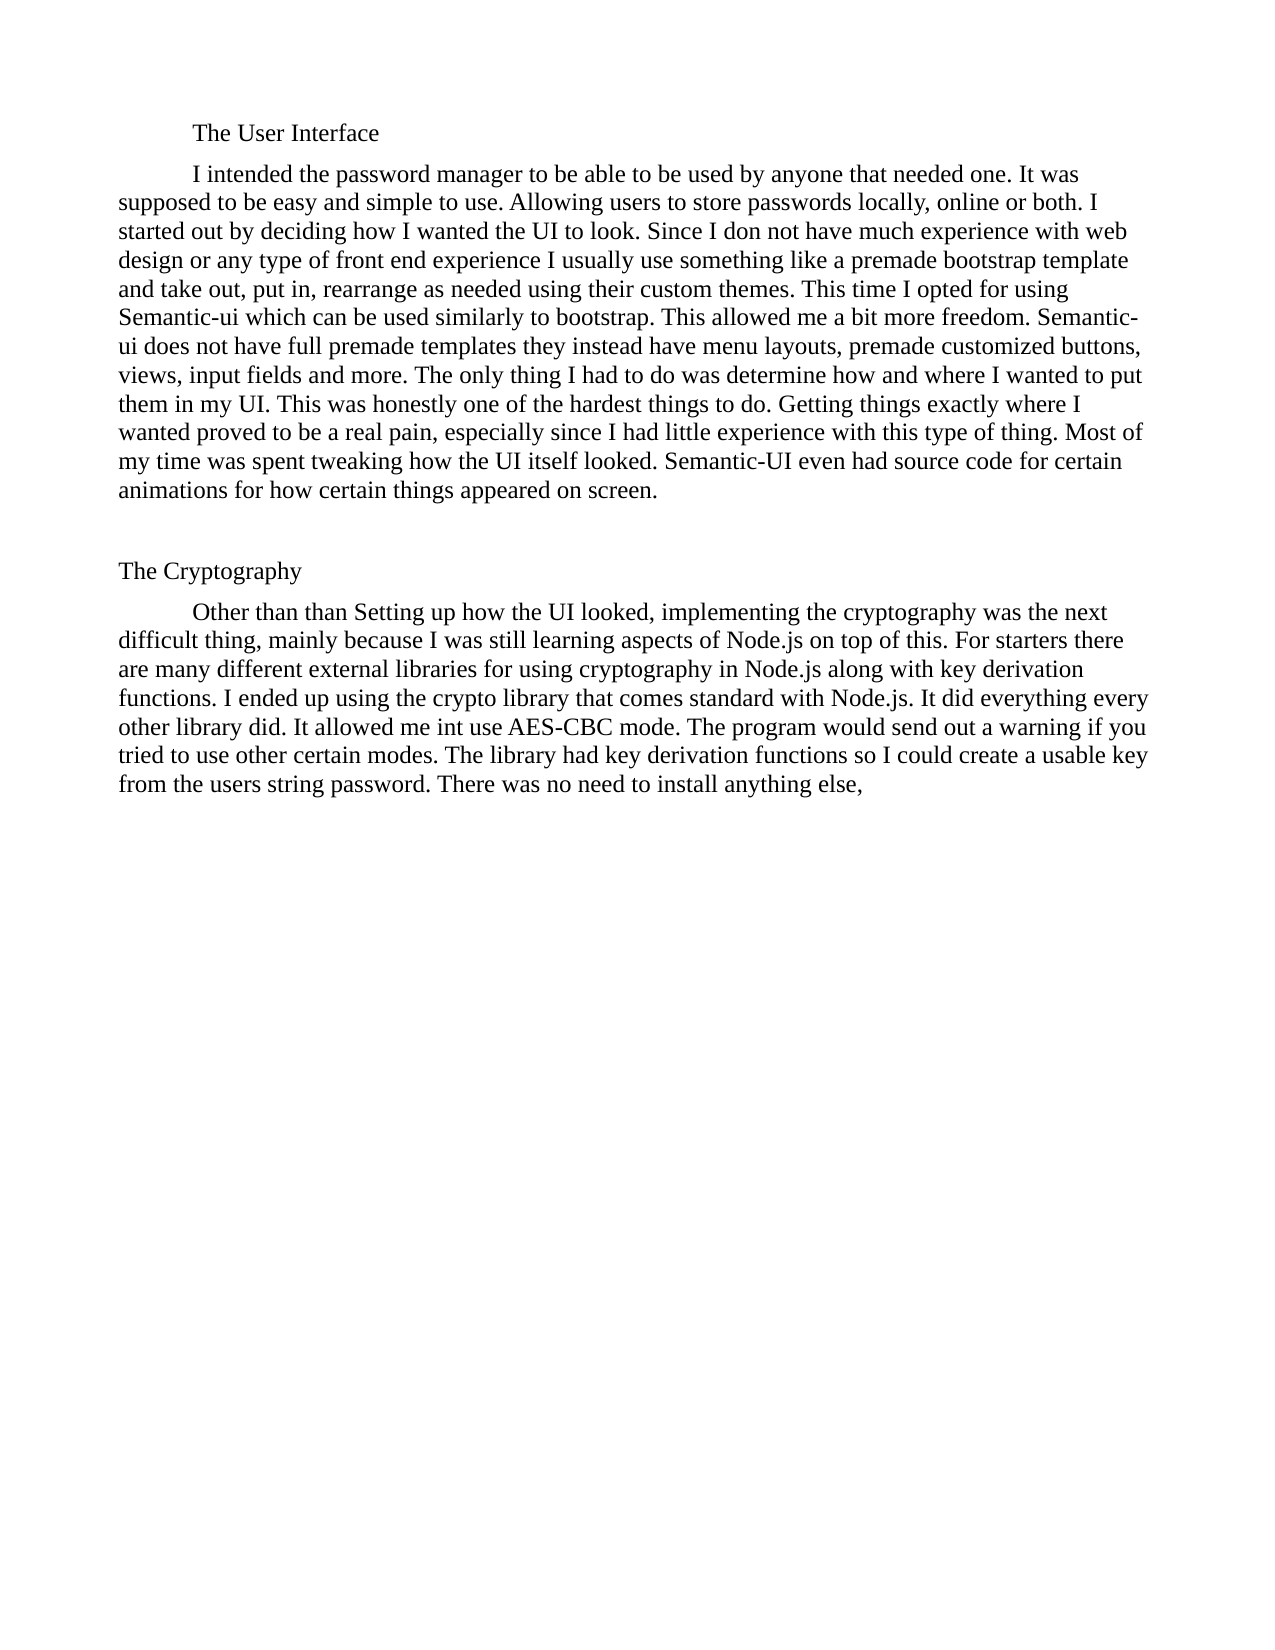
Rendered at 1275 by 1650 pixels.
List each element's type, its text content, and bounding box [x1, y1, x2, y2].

text Other than than Setting up how the UI looked, implementing the cryptography was the next difficult thing, mainly because I was still learning aspects of Node.js on top of this. For starters there are many different external libraries for using cryptography in Node.js along with key derivation functions. I ended up using the crypto library that comes standard with Node.js. It did everything every other library did. It allowed me int use AES-CBC mode. The program would send out a warning if you tried to use other certain modes. The library had key derivation functions so I could create a usable key from the users string password. There was no need to install anything else, [118, 597, 1157, 798]
text I intended the password manager to be able to be used by anyone that needed one. It was supposed to be easy and simple to use. Allowing users to store passwords locally, online or both. I started out by deciding how I wanted the UI to look. Since I don not have much experience with web design or any type of front end experience I usually use something like a premade bootstrap template and take out, put in, rearrange as needed using their custom themes. This time I opted for using Semantic-ui which can be used similarly to bootstrap. This allowed me a bit more freedom. Semantic-ui does not have full premade templates they instead have menu layouts, premade customized buttons, views, input fields and more. The only thing I had to do was determine how and where I wanted to put them in my UI. This was honestly one of the hardest things to do. Getting things exactly where I wanted proved to be a real pain, especially since I had little experience with this type of thing. Most of my time was spent tweaking how the UI itself looked. Semantic-UI even had source code for certain animations for how certain things appeared on screen. [118, 159, 1157, 504]
text The Cryptography [118, 556, 1157, 585]
text The User Interface [118, 118, 1157, 147]
